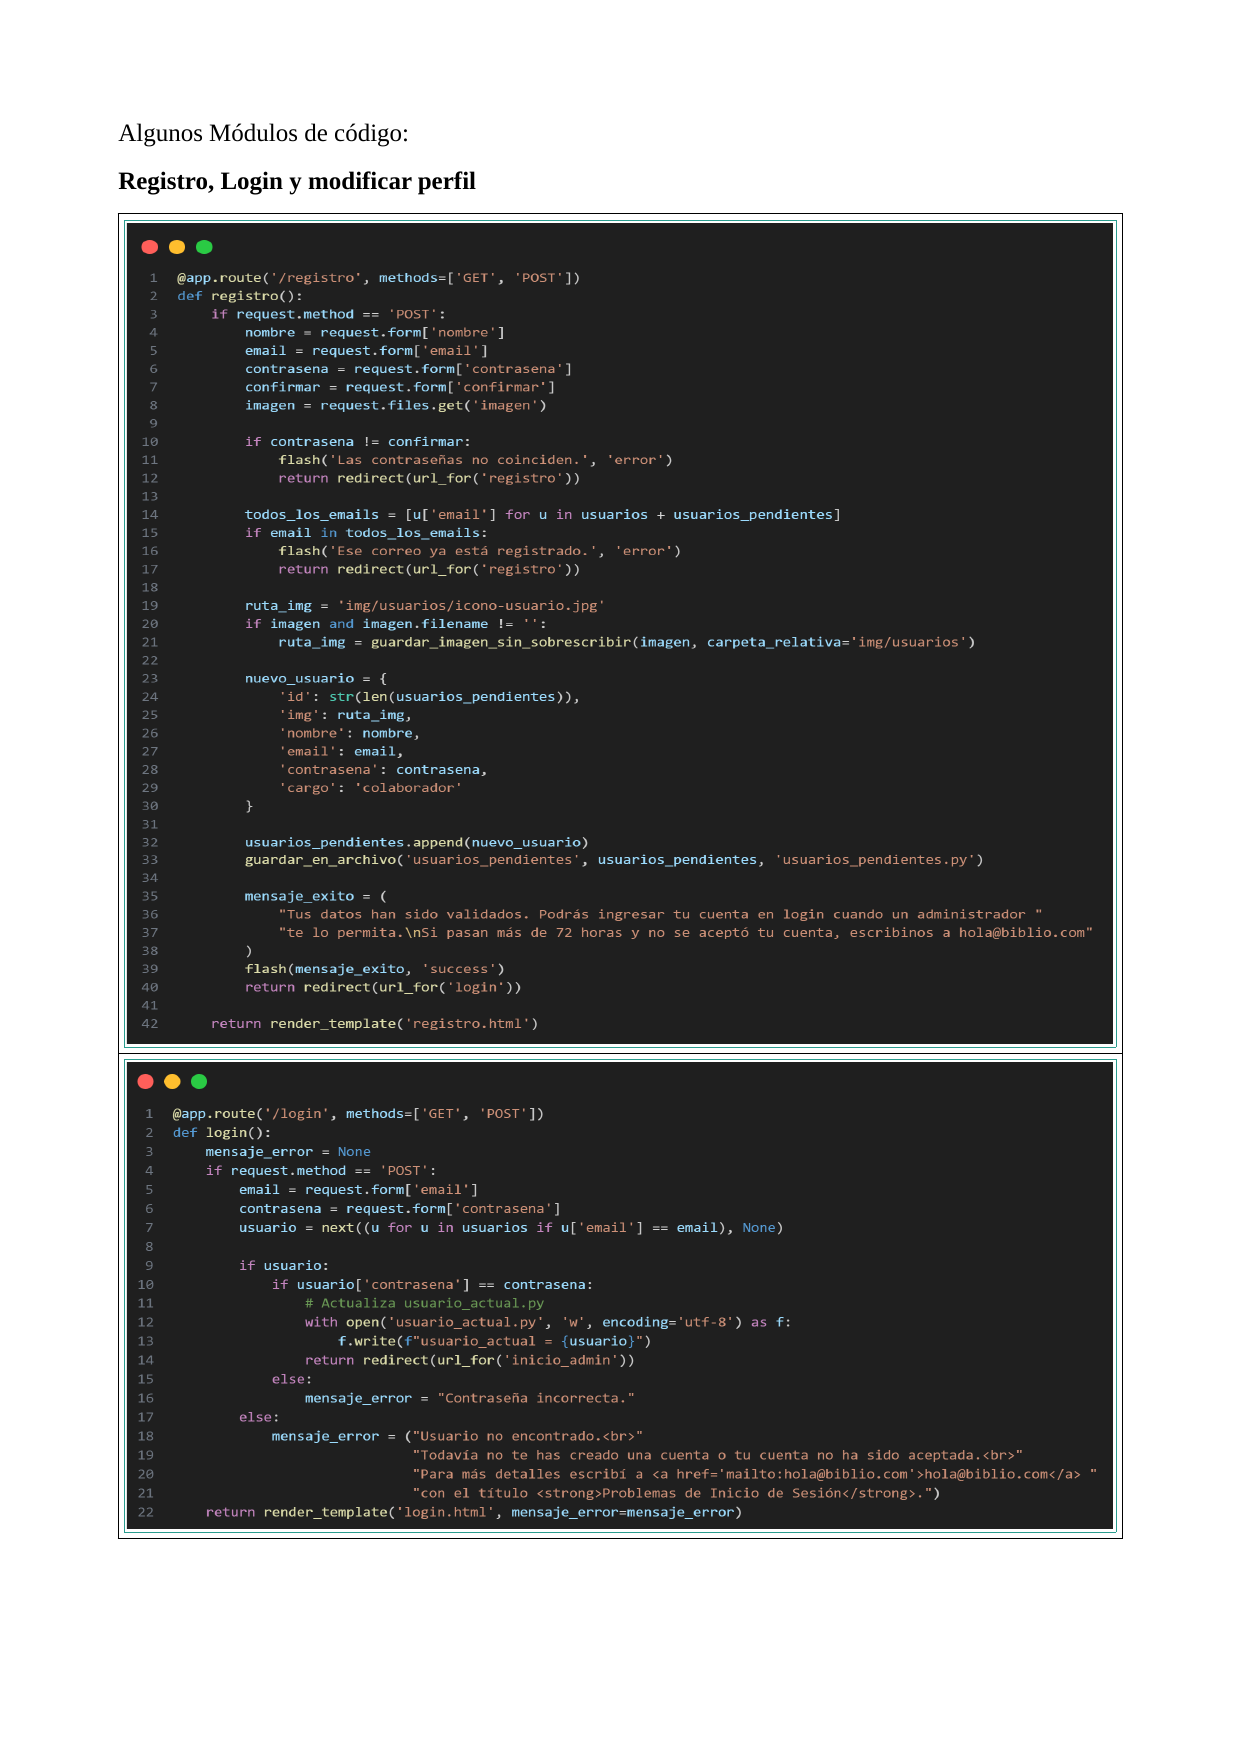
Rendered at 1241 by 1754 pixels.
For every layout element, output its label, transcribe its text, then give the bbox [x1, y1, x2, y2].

table_header [119, 214, 1122, 1053]
text Registro, Login y modificar perfil [118, 166, 1122, 194]
picture [126, 223, 1113, 1044]
text Algunos Módulos de código: [118, 118, 1122, 147]
picture [126, 1062, 1113, 1529]
table_cell [119, 1054, 1122, 1537]
